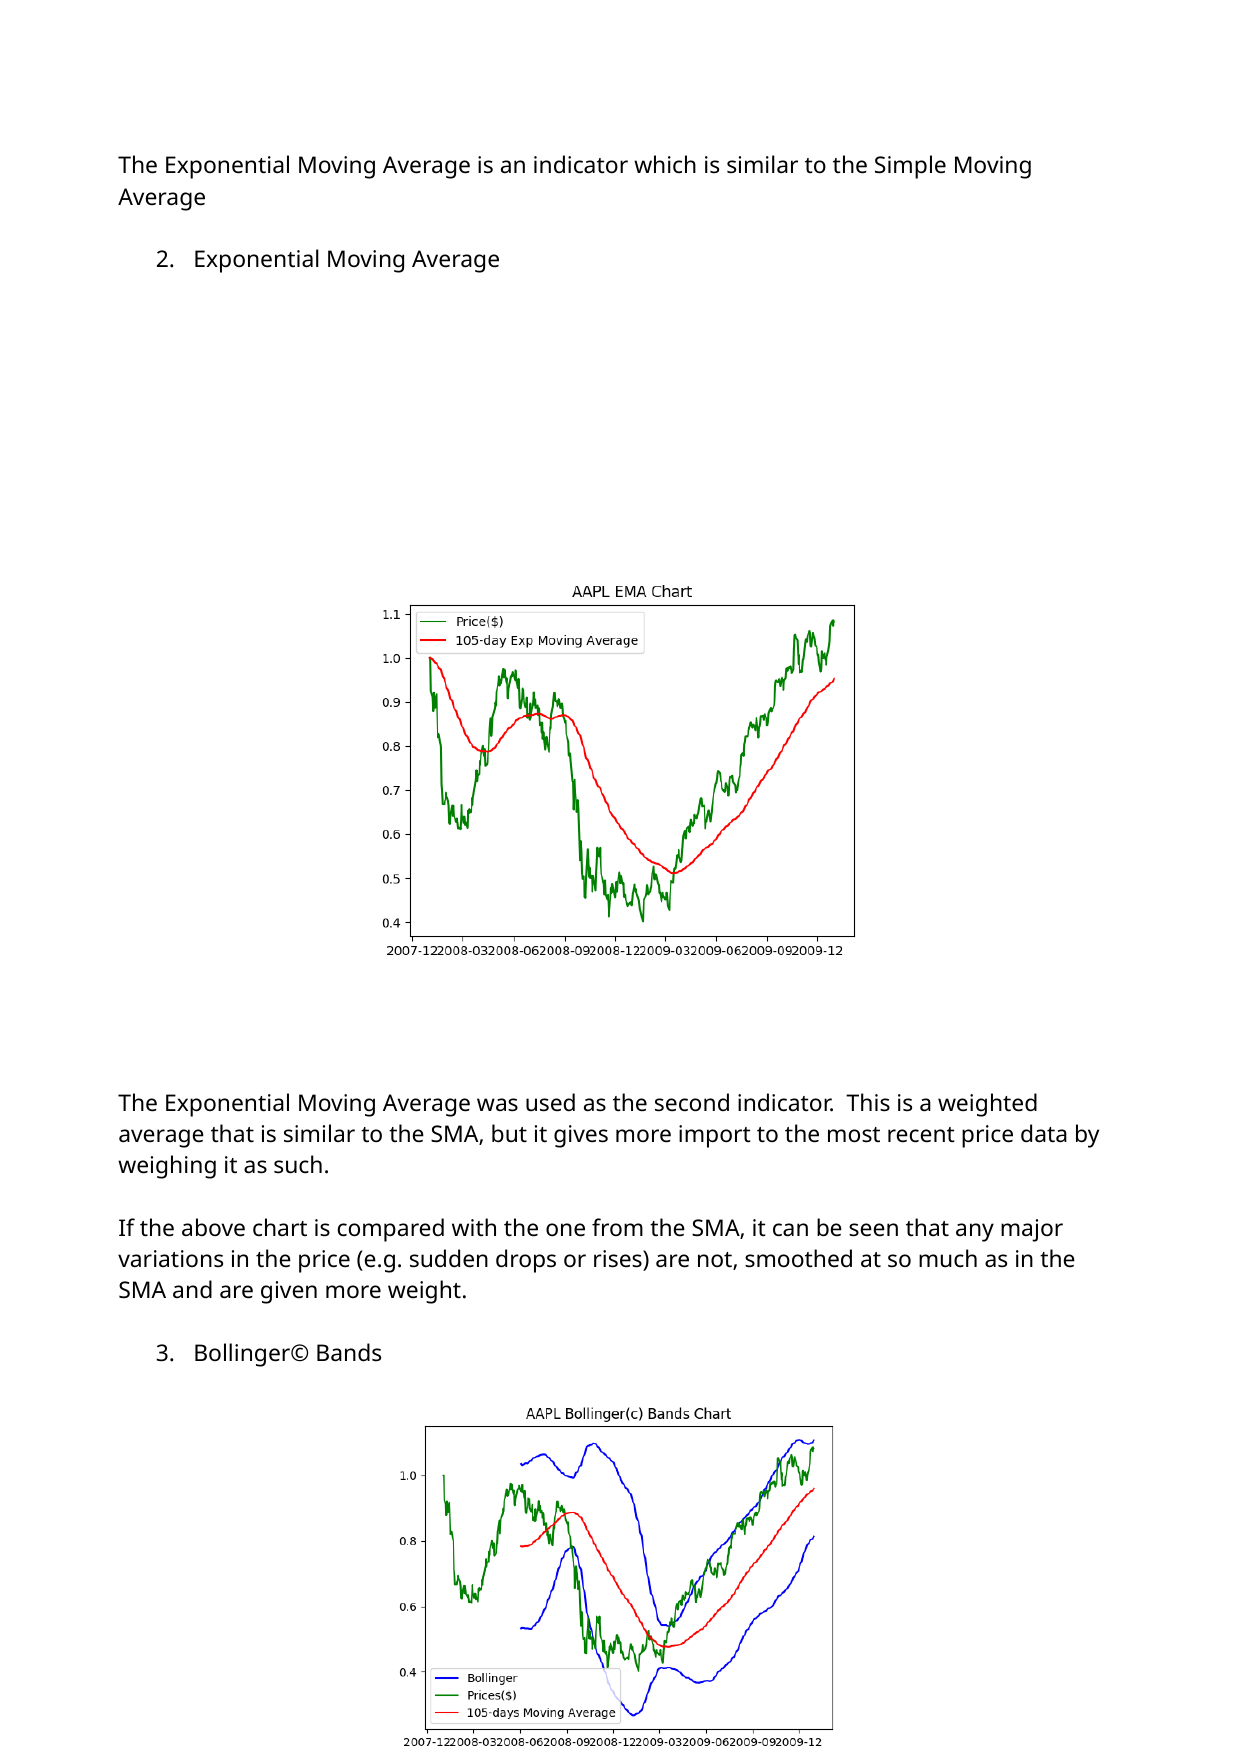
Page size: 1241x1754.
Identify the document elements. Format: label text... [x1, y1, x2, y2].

picture [394, 1398, 846, 1754]
text The Exponential Moving Average is an indicator which is similar to the Simple Moving Average [118, 149, 1122, 212]
picture [368, 569, 860, 962]
text If the above chart is compared with the one from the SMA, it can be seen that any major variations in the price (e.g. sudden drops or rises) are not, smoothed at so much as in the SMA and are given more weight. [118, 1212, 1122, 1306]
list Exponential Moving Average [156, 243, 1122, 274]
list Bollinger© Bands [156, 1337, 1122, 1368]
text The Exponential Moving Average was used as the second indicator. This is a weighted average that is similar to the SMA, but it gives more import to the most recent price data by weighing it as such. [118, 1087, 1122, 1181]
